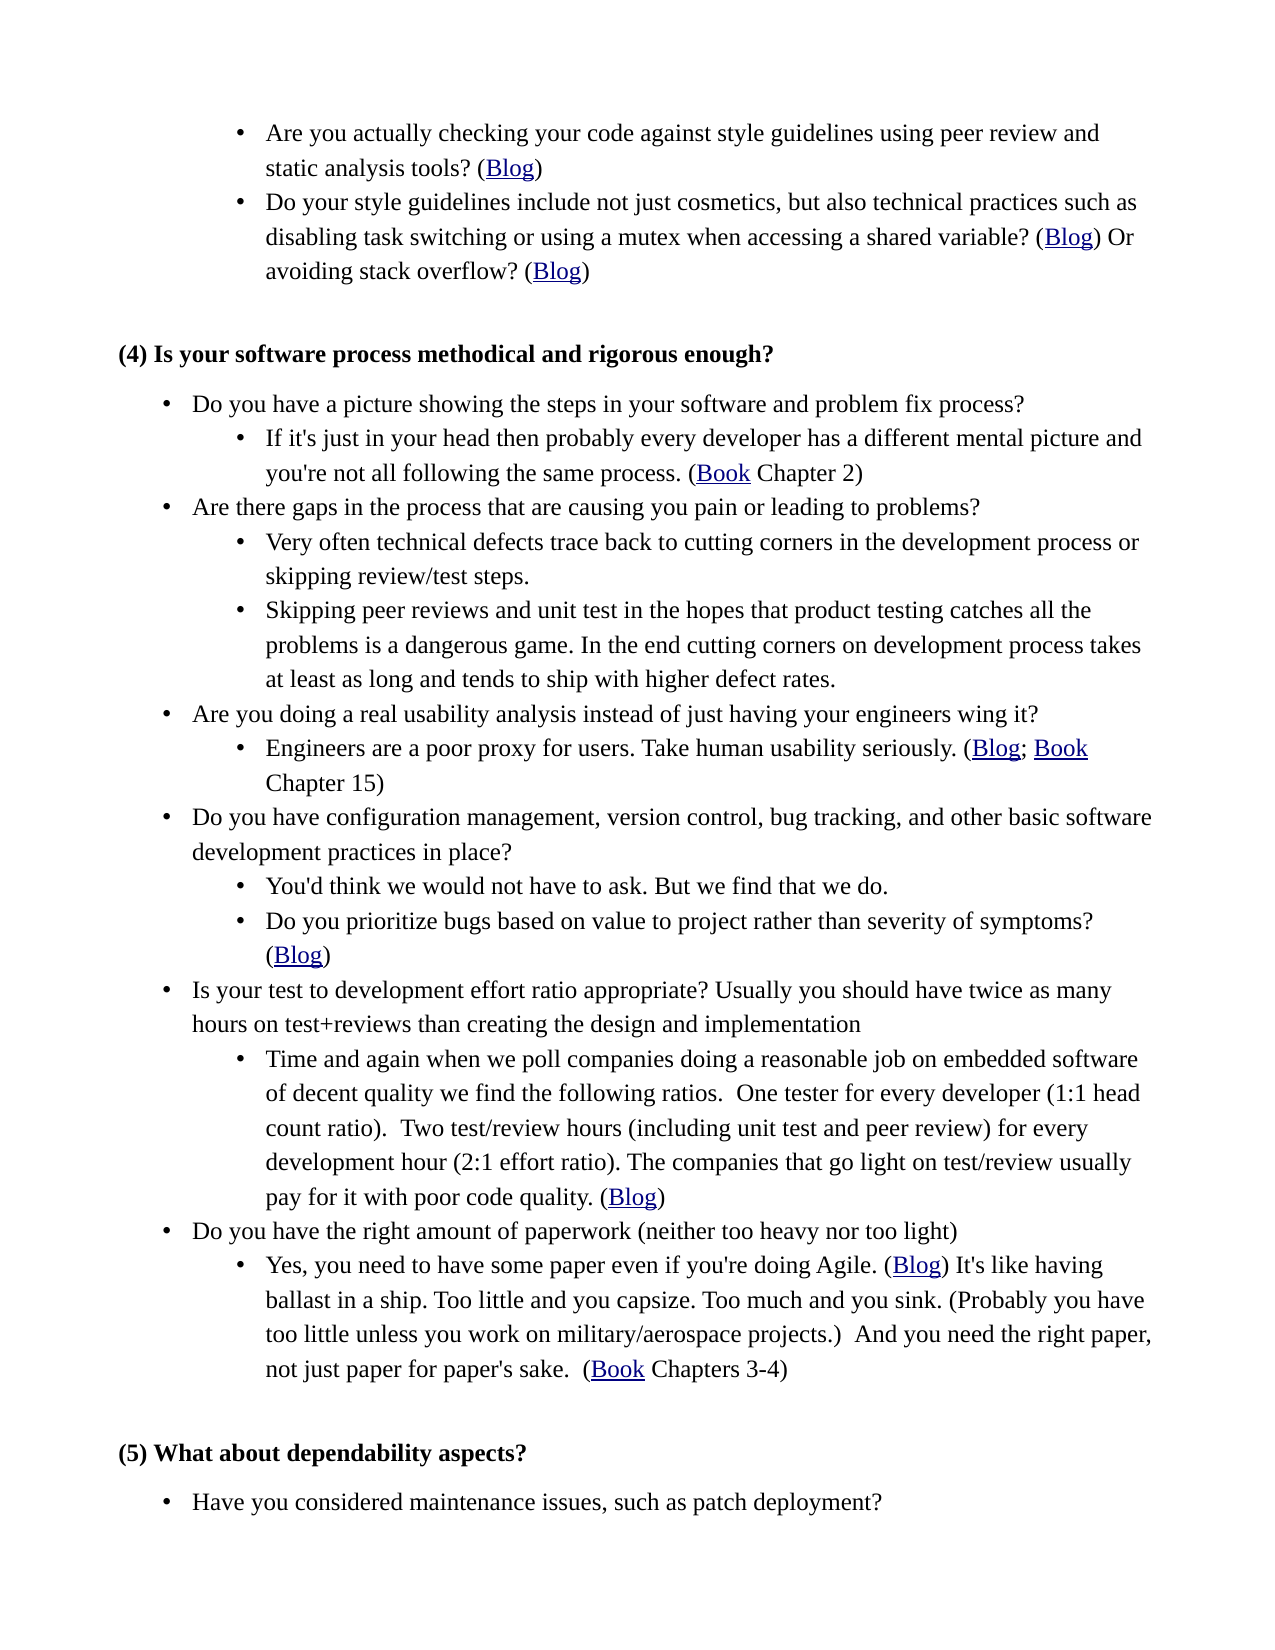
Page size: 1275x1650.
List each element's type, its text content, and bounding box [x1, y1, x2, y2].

list Are you doing a real usability analysis instead of just having your engineers wing it? [162, 699, 1157, 728]
list Is your test to development effort ratio appropriate? Usually you should have twice as many hours on test+reviews than creating the design and implementation [162, 975, 1157, 1038]
list Are there gaps in the process that are causing you pain or leading to problems? [162, 492, 1157, 521]
list Do you prioritize bugs based on value to project rather than severity of symptoms? (Blog) [236, 906, 1157, 969]
list You'd think we would not have to ask. But we find that we do. [236, 871, 1157, 900]
text (4) Is your software process methodical and rigorous enough? [118, 305, 1157, 368]
list Very often technical defects trace back to cutting corners in the development process or skipping review/test steps. [236, 527, 1157, 590]
list Do your style guidelines include not just cosmetics, but also technical practices such as disabling task switching or using a mutex when accessing a shared variable? (Blog) Or avoiding stack overflow? (Blog) [236, 187, 1157, 285]
list Time and again when we poll companies doing a reasonable job on embedded software of decent quality we find the following ratios. One tester for every developer (1:1 head count ratio). Two test/review hours (including unit test and peer review) for every development hour (2:1 effort ratio). The companies that go light on test/review usually pay for it with poor code quality. (Blog) [236, 1044, 1157, 1210]
list Yes, you need to have some paper even if you're doing Agile. (Blog) It's like having ballast in a ship. Too little and you capsize. Too much and you sink. (Probably you have too little unless you work on military/aerospace projects.) And you need the right paper, not just paper for paper's sake. (Book Chapters 3-4) [236, 1251, 1157, 1383]
list Engineers are a poor proxy for users. Take human usability seriously. (Blog; Book Chapter 15) [236, 733, 1157, 797]
text (5) What about dependability aspects? [118, 1403, 1157, 1466]
list Skipping peer reviews and unit test in the hopes that product testing catches all the problems is a dangerous game. In the end cutting corners on development process takes at least as long and tends to ship with higher defect rates. [236, 596, 1157, 693]
list Do you have the right amount of paperwork (neither too heavy nor too light) [162, 1216, 1157, 1245]
list Have you considered maintenance issues, such as patch deployment? [162, 1487, 1157, 1515]
list Are you actually checking your code against style guidelines using peer review and static analysis tools? (Blog) [236, 118, 1157, 181]
list Do you have configuration management, version control, bug tracking, and other basic software development practices in place? [162, 802, 1157, 866]
list If it's just in your head then probably every developer has a different mental picture and you're not all following the same process. (Book Chapter 2) [236, 423, 1157, 486]
list Do you have a picture showing the steps in your software and problem fix process? [162, 389, 1157, 417]
